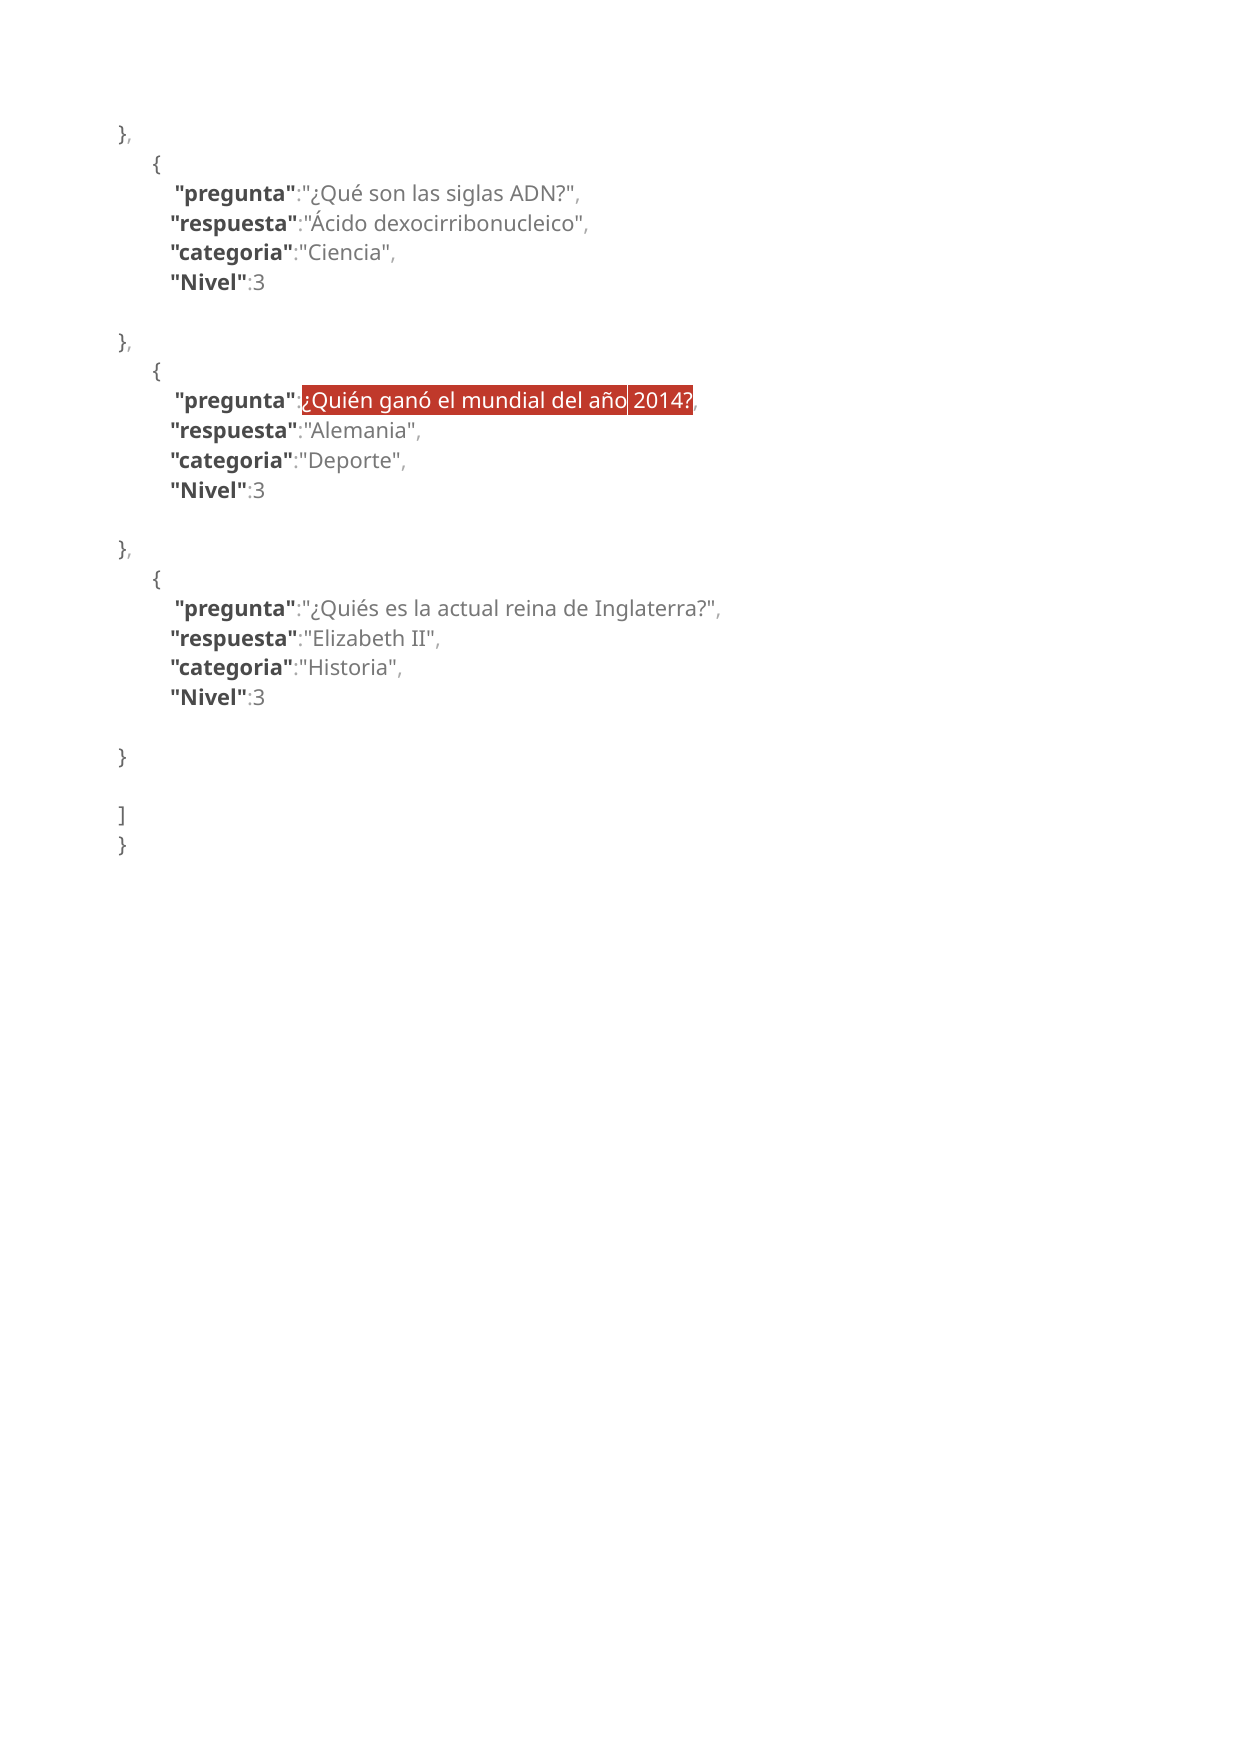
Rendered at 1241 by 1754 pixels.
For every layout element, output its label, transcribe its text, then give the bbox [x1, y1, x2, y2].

text }, { [118, 326, 1122, 385]
text "pregunta":¿Quién ganó el mundial del año 2014?, "respuesta":"Alemania", "categoria":"Deporte", "Nivel":3 [118, 385, 1122, 504]
text } [118, 741, 1122, 770]
text }, { [118, 118, 1122, 178]
text }, { [118, 533, 1122, 593]
text } [118, 829, 1122, 859]
text "pregunta":"¿Quiés es la actual reina de Inglaterra?", "respuesta":"Elizabeth II", "categoria":"Historia", "Nivel":3 [118, 593, 1122, 712]
text "pregunta":"¿Qué son las siglas ADN?", "respuesta":"Ácido dexocirribonucleico", "categoria":"Ciencia", "Nivel":3 [118, 178, 1122, 297]
text ] [118, 799, 1122, 829]
